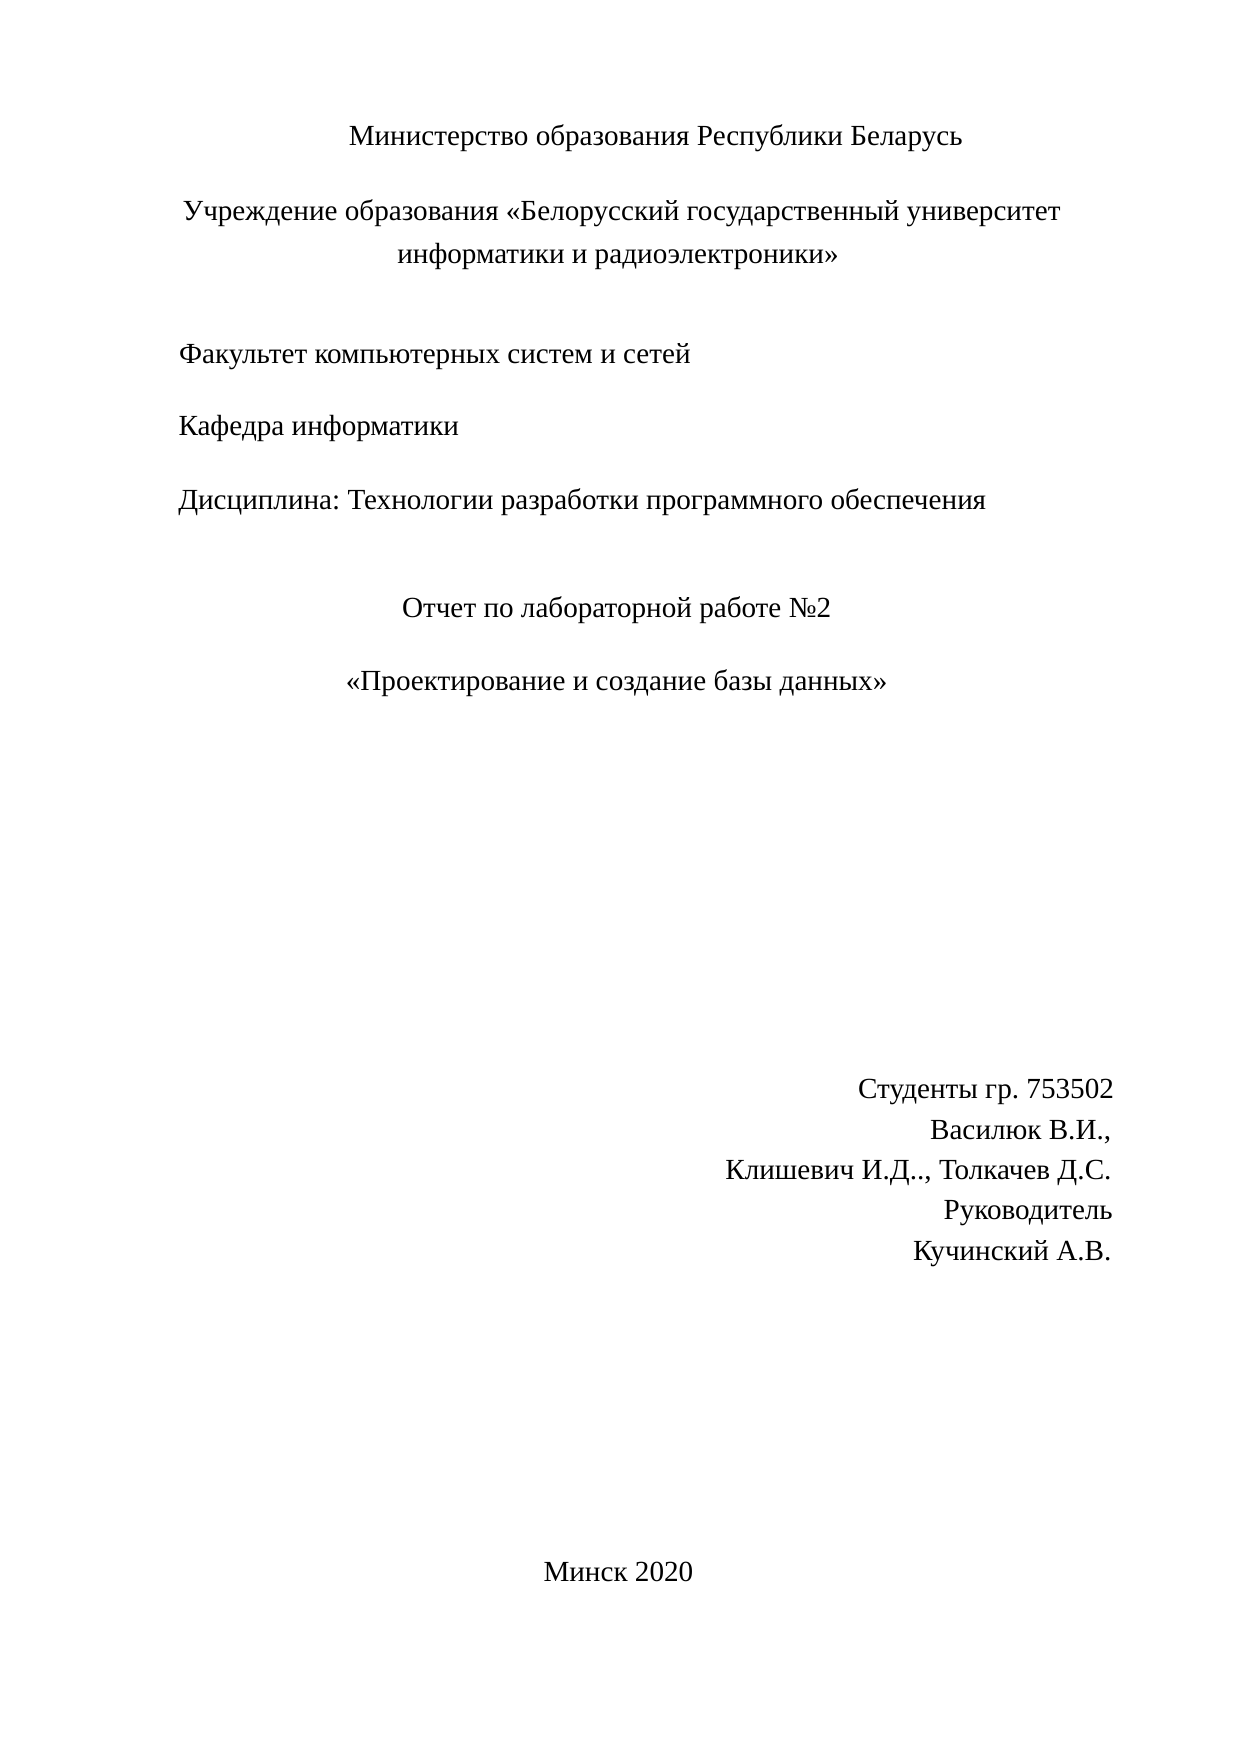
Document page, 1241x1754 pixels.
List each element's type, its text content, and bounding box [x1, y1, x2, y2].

text Отчет по лабораторной работе №2 [118, 590, 1122, 623]
text Студенты гр. 753502 [118, 1071, 1121, 1105]
text Учреждение образования «Белорусский государственный университет информатики и радиоэлектроники» [167, 193, 1076, 269]
text Дисциплина: Технологии разработки программного обеспечения [178, 482, 1122, 516]
text Министерство образования Республики Беларусь [118, 118, 970, 152]
text Минск 2020 [118, 1554, 1118, 1588]
text Кучинский А.В. [118, 1233, 1118, 1266]
text Кафедра информатики [178, 408, 1122, 442]
text «Проектирование и создание базы данных» [118, 663, 1122, 697]
text Василюк В.И., [118, 1112, 1118, 1145]
text Факультет компьютерных систем и сетей [179, 337, 1122, 370]
text Клишевич И.Д.., Толкачев Д.С. [118, 1152, 1119, 1186]
text Руководитель [118, 1192, 1120, 1226]
